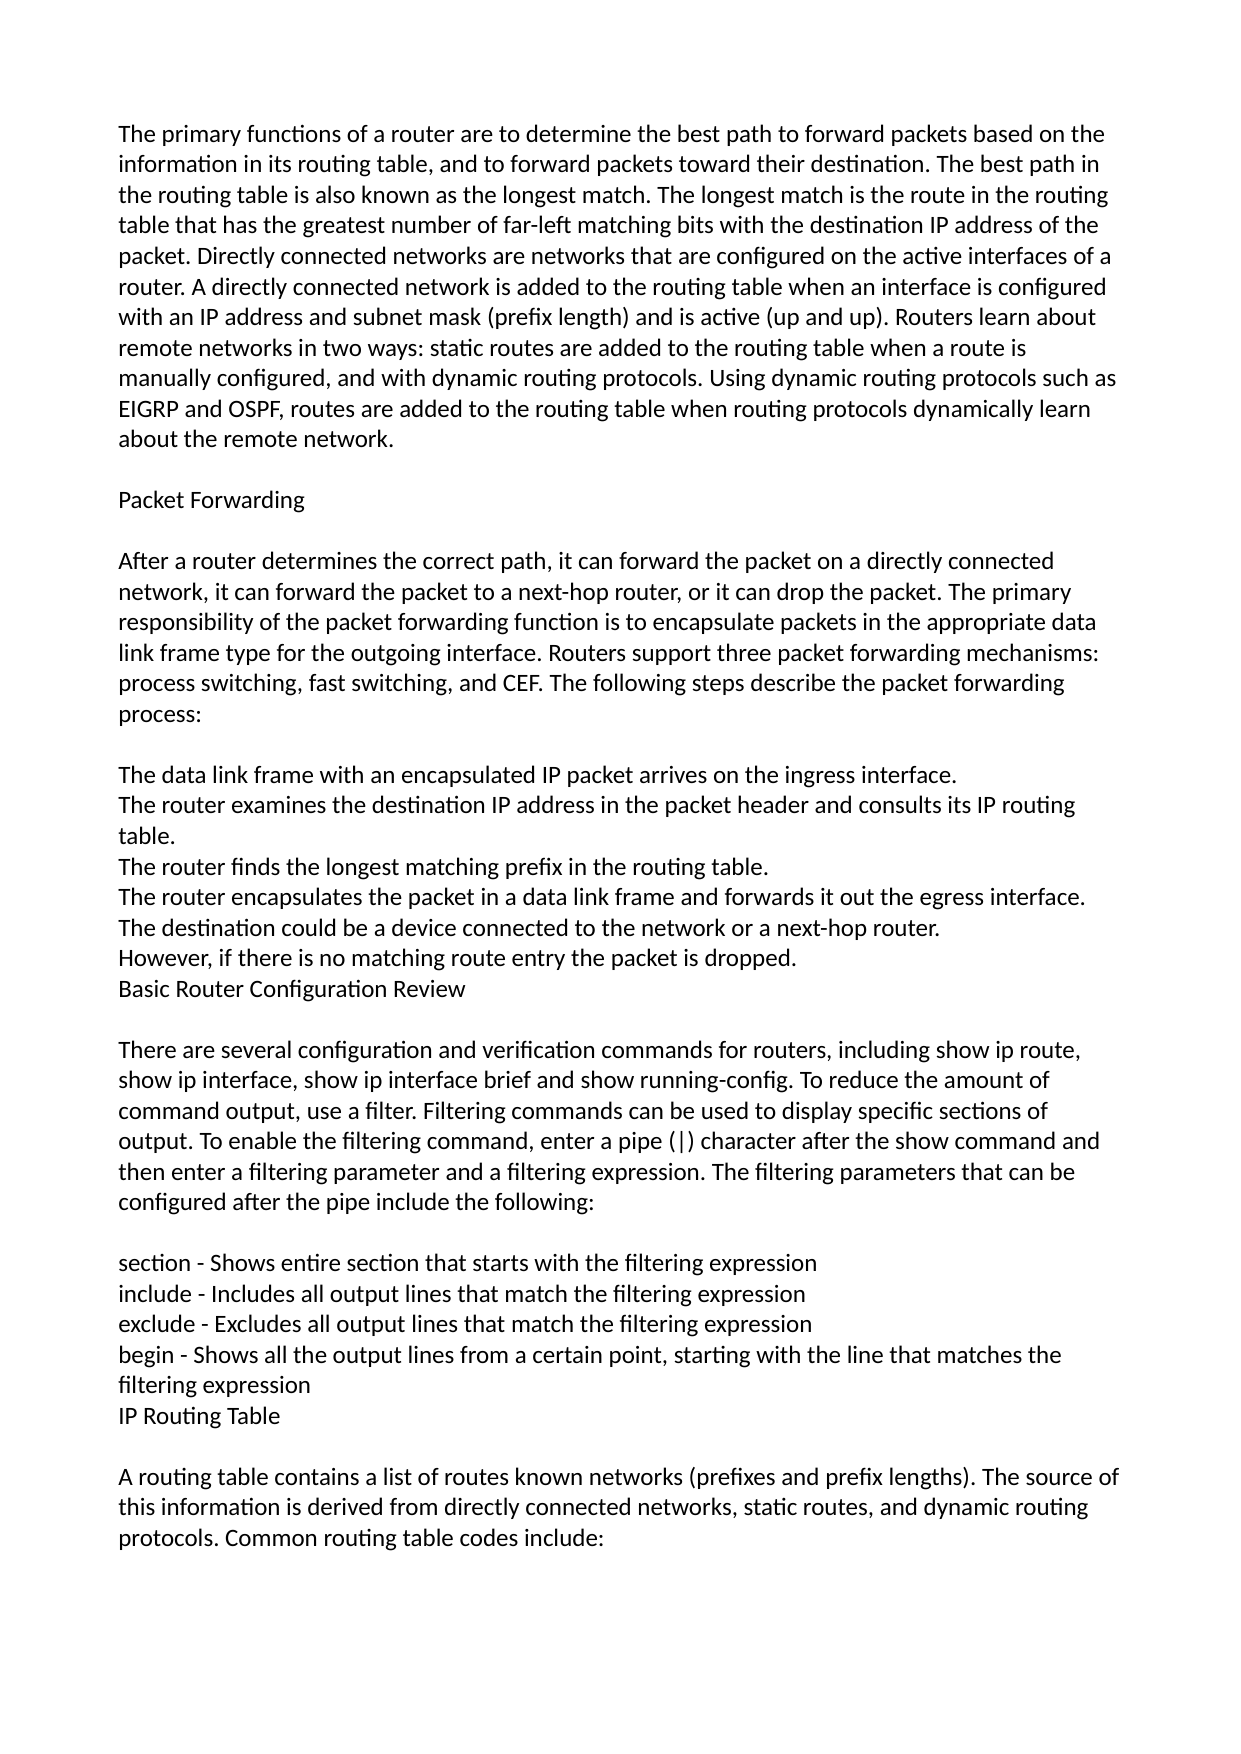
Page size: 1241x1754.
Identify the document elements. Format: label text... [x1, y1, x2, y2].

text Packet Forwarding [118, 484, 1122, 515]
text A routing table contains a list of routes known networks (prefixes and prefix lengths). The source of this information is derived from directly connected networks, static routes, and dynamic routing protocols. Common routing table codes include: [118, 1461, 1122, 1553]
text IP Routing Table [118, 1400, 1122, 1431]
text The data link frame with an encapsulated IP packet arrives on the ingress interface. [118, 759, 1122, 789]
text exclude - Excludes all output lines that match the filtering expression [118, 1308, 1122, 1339]
text The router examines the destination IP address in the packet header and consults its IP routing table. [118, 789, 1122, 851]
text begin - Shows all the output lines from a certain point, starting with the line that matches the filtering expression [118, 1339, 1122, 1400]
text The router finds the longest matching prefix in the routing table. [118, 851, 1122, 881]
text The primary functions of a router are to determine the best path to forward packets based on the information in its routing table, and to forward packets toward their destination. The best path in the routing table is also known as the longest match. The longest match is the route in the routing table that has the greatest number of far-left matching bits with the destination IP address of the packet. Directly connected networks are networks that are configured on the active interfaces of a router. A directly connected network is added to the routing table when an interface is configured with an IP address and subnet mask (prefix length) and is active (up and up). Routers learn about remote networks in two ways: static routes are added to the routing table when a route is manually configured, and with dynamic routing protocols. Using dynamic routing protocols such as EIGRP and OSPF, routes are added to the routing table when routing protocols dynamically learn about the remote network. [118, 118, 1122, 454]
text There are several configuration and verification commands for routers, including show ip route, show ip interface, show ip interface brief and show running-config. To reduce the amount of command output, use a filter. Filtering commands can be used to display specific sections of output. To enable the filtering command, enter a pipe (|) character after the show command and then enter a filtering parameter and a filtering expression. The filtering parameters that can be configured after the pipe include the following: [118, 1034, 1122, 1217]
text Basic Router Configuration Review [118, 973, 1122, 1003]
text section - Shows entire section that starts with the filtering expression [118, 1247, 1122, 1278]
text include - Includes all output lines that match the filtering expression [118, 1278, 1122, 1308]
text The router encapsulates the packet in a data link frame and forwards it out the egress interface. The destination could be a device connected to the network or a next-hop router. [118, 881, 1122, 942]
text However, if there is no matching route entry the packet is dropped. [118, 942, 1122, 973]
text After a router determines the correct path, it can forward the packet on a directly connected network, it can forward the packet to a next-hop router, or it can drop the packet. The primary responsibility of the packet forwarding function is to encapsulate packets in the appropriate data link frame type for the outgoing interface. Routers support three packet forwarding mechanisms: process switching, fast switching, and CEF. The following steps describe the packet forwarding process: [118, 545, 1122, 728]
